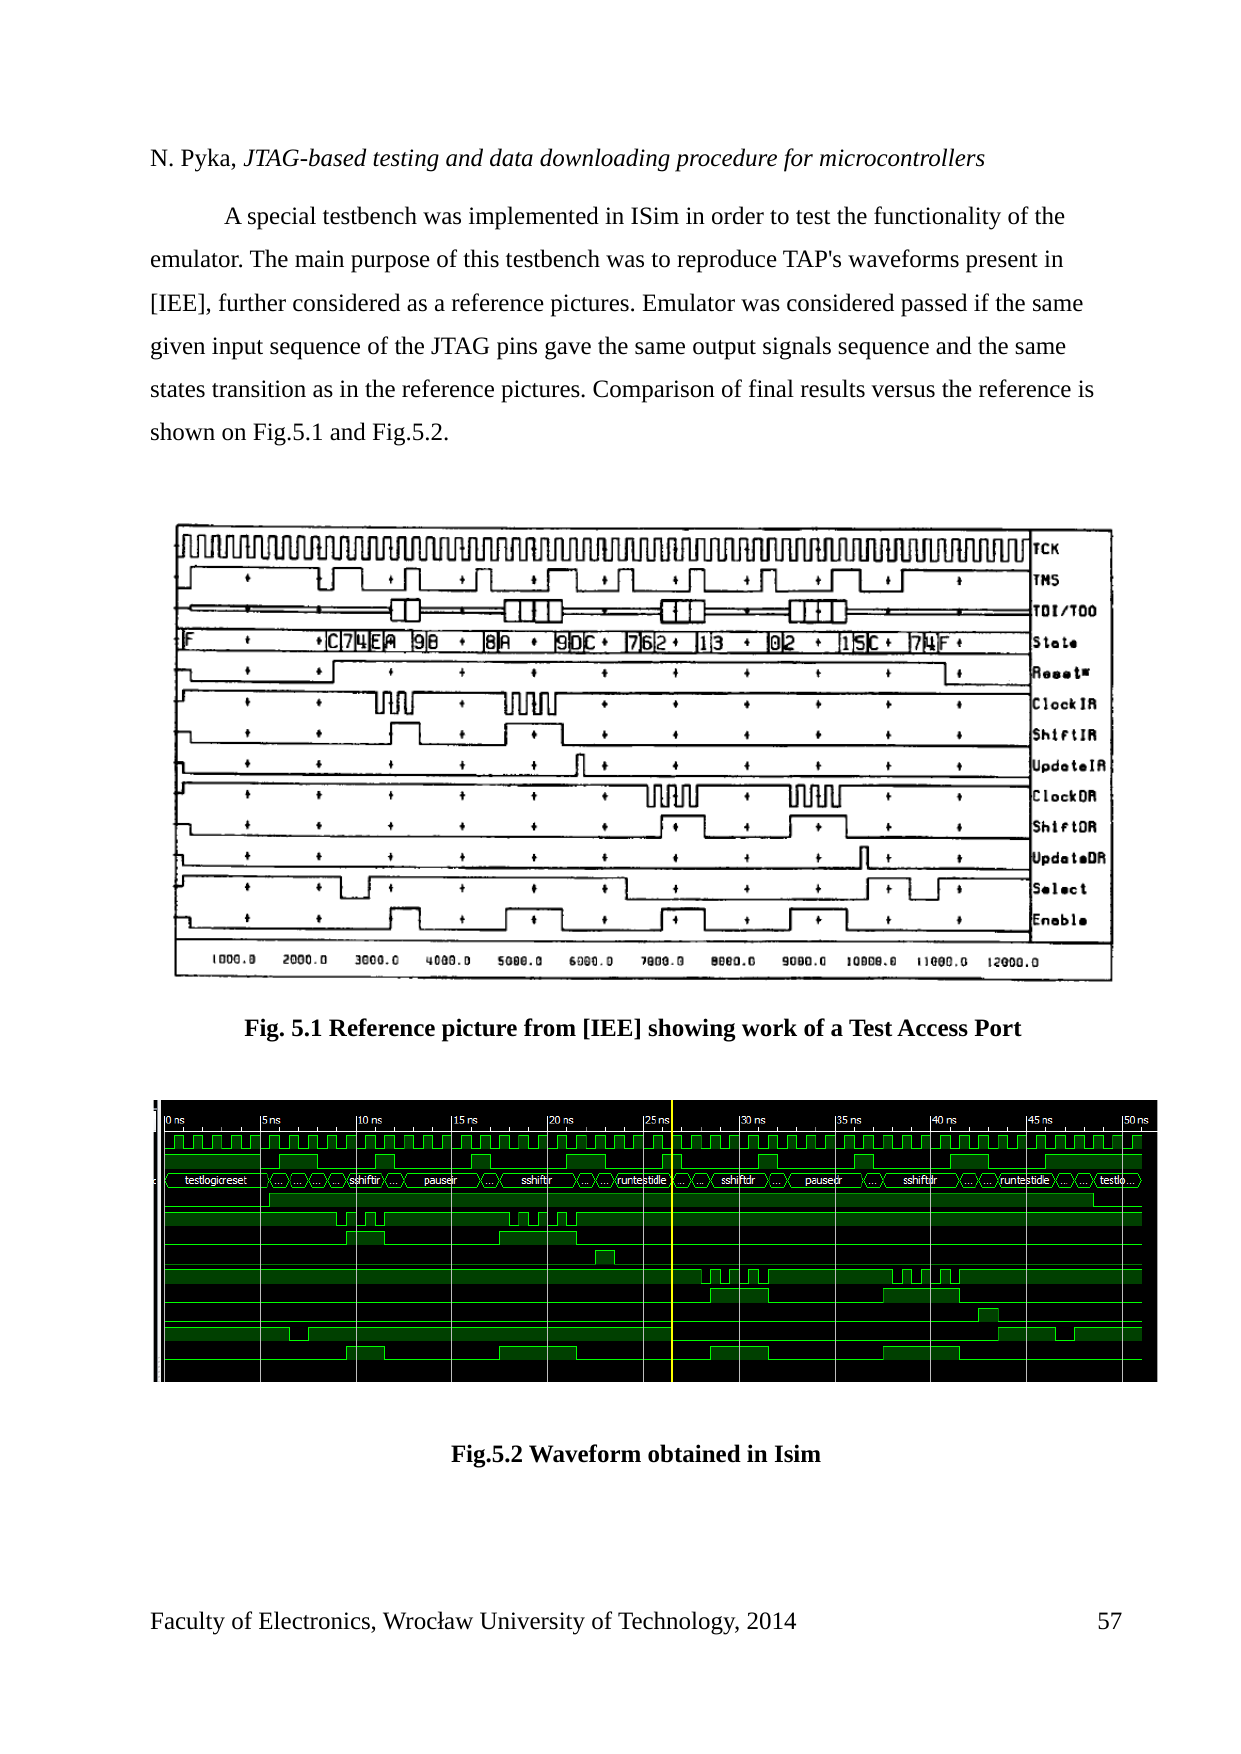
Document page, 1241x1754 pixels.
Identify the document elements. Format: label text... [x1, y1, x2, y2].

text Fig.5.2 Waveform obtained in Isim [150, 1439, 1122, 1468]
picture [150, 503, 1123, 999]
picture [153, 1100, 1158, 1382]
text A special testbench was implemented in ISim in order to test the functionality of the emulator. The main purpose of this testbench was to reproduce TAP's waveforms present in [IEE], further considered as a reference pictures. Emulator was considered passed if the same given input sequence of the JTAG pins gave the same output signals sequence and the same states transition as in the reference pictures. Comparison of final results versus the reference is shown on Fig.5.1 and Fig.5.2. [150, 201, 1122, 446]
text Fig. 5.1 Reference picture from [IEE] showing work of a Test Access Port [150, 999, 1122, 1042]
